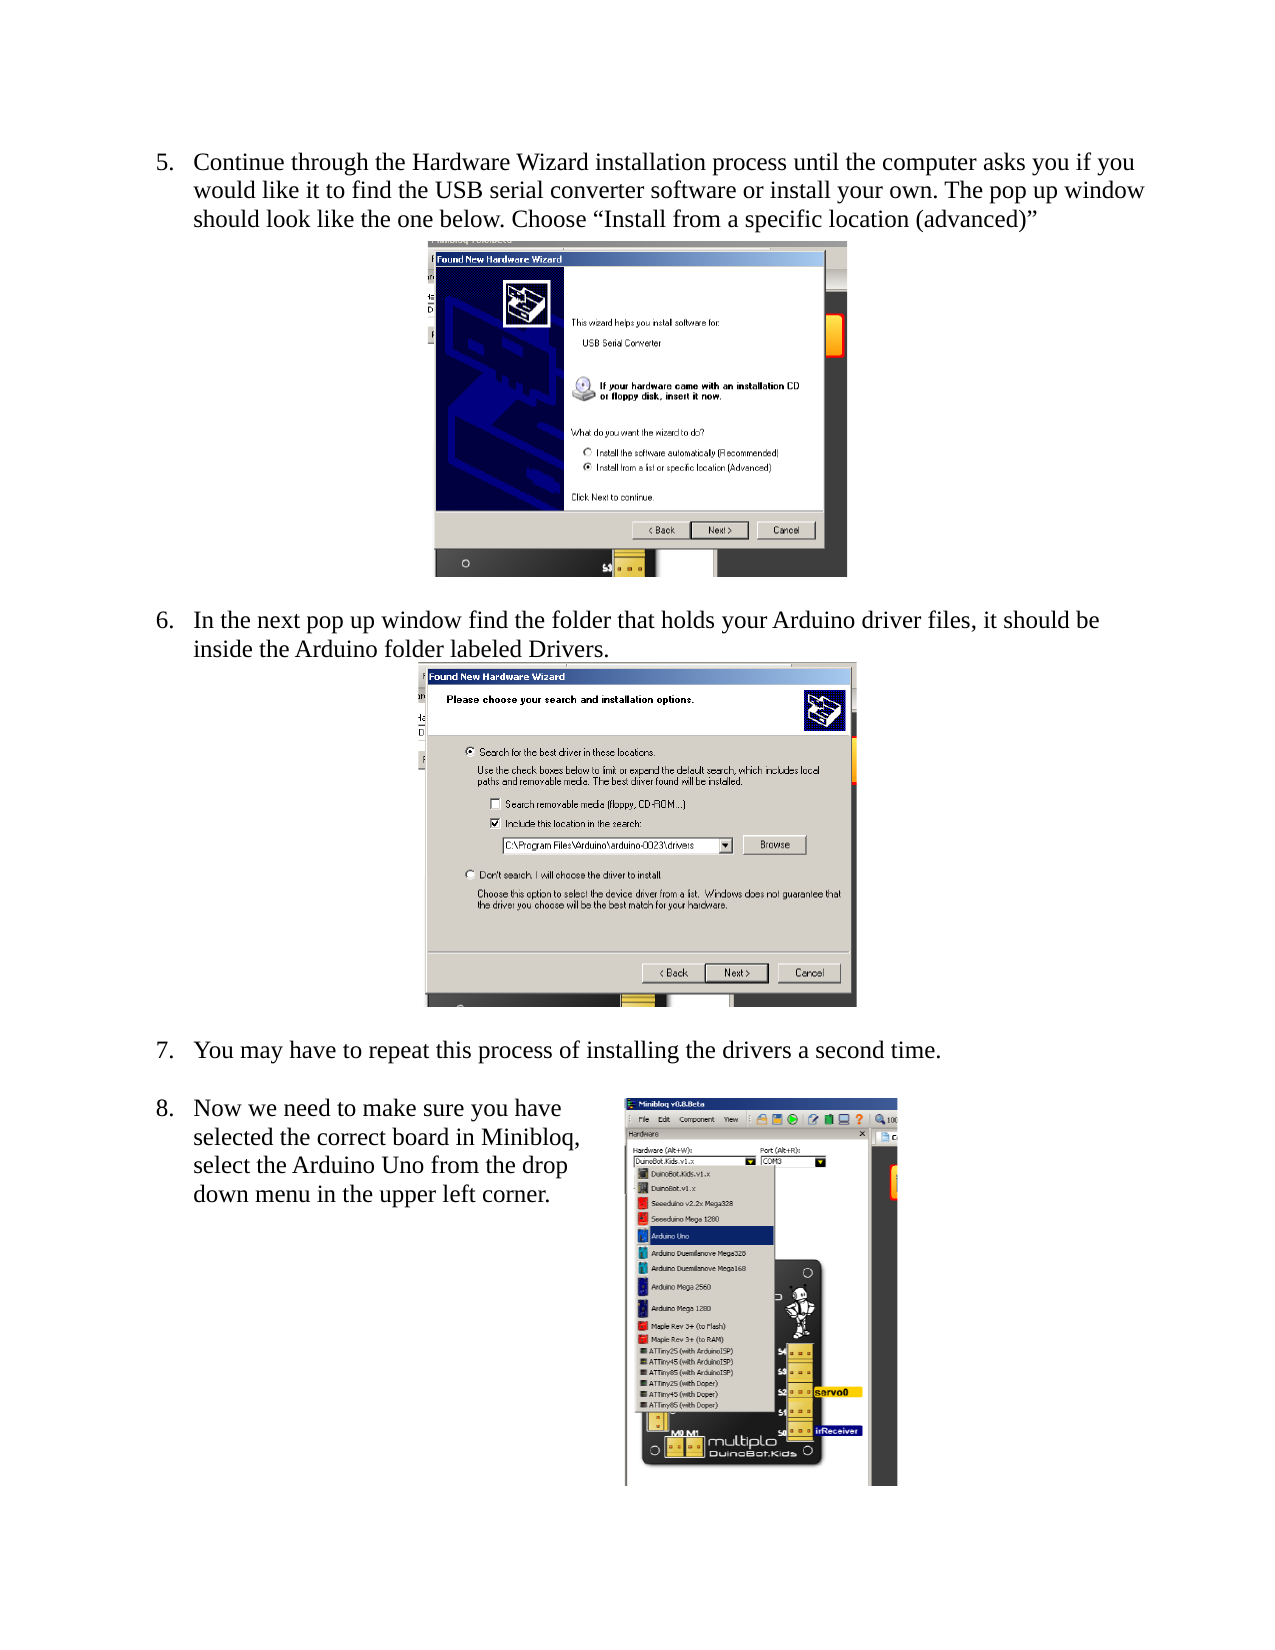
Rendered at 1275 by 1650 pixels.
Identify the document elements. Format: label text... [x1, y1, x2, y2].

list [898, 1179, 1157, 1208]
list In the next pop up window find the folder that holds your Arduino driver files, it should be inside the Arduino folder labeled Drivers. [156, 605, 1157, 662]
list [898, 1122, 1157, 1151]
list select the Arduino Uno from the drop [156, 1151, 624, 1179]
list You may have to repeat this process of installing the drivers a second time. [156, 1036, 1157, 1064]
list down menu in the upper left corner. [156, 1179, 624, 1208]
list Now we need to make sure you have [156, 1093, 1157, 1122]
list Continue through the Hardware Wizard installation process until the computer asks you if you would like it to find the USB serial converter software or install your own. The pop up window should look like the one below. Choose “Install from a specific location (advanced)” [156, 147, 1157, 233]
list [898, 1151, 1157, 1179]
picture [418, 662, 857, 1007]
list selected the correct board in Minibloq, [156, 1122, 624, 1151]
picture [427, 241, 848, 577]
picture [624, 1098, 898, 1486]
